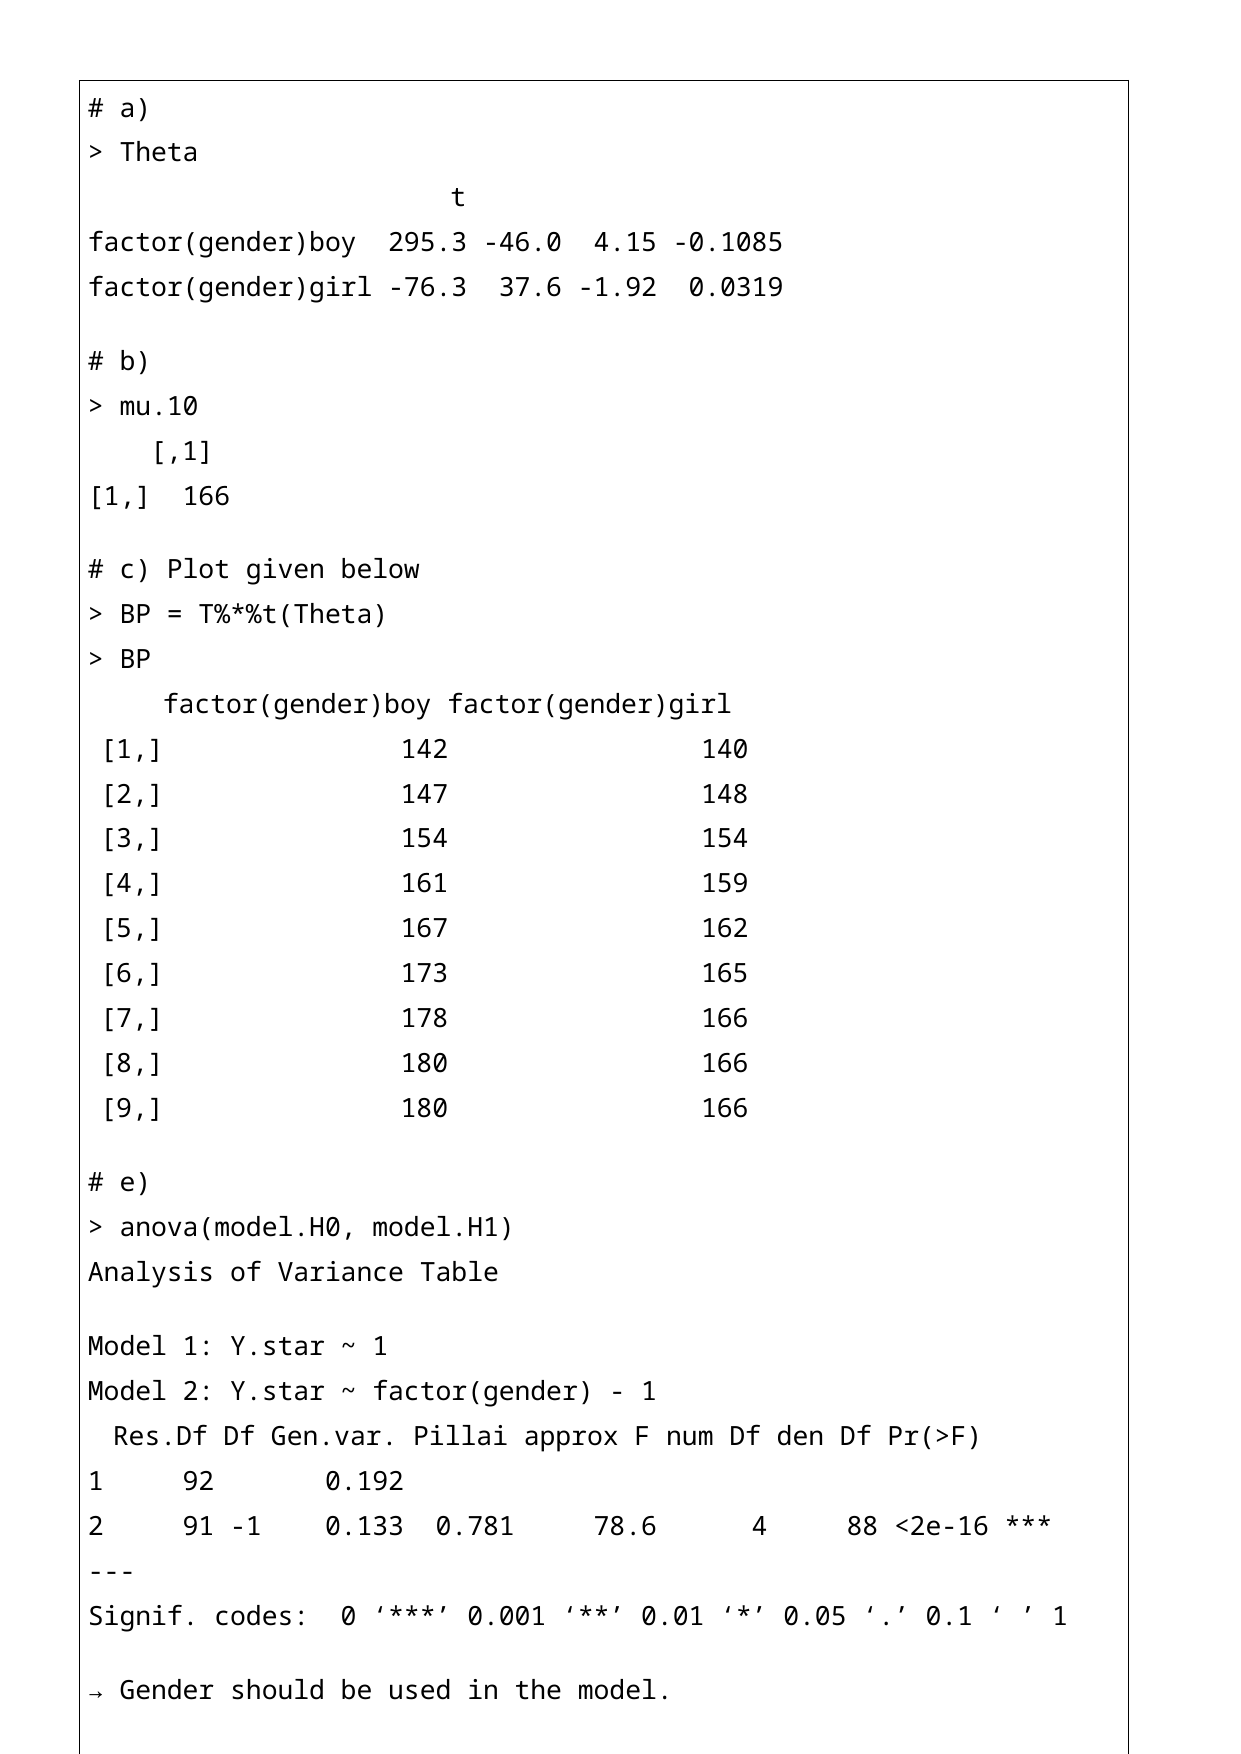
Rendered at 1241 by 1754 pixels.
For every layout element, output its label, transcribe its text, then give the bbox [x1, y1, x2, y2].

text [7,] 178 166 [88, 999, 1119, 1035]
text > BP = T%*%t(Theta) [88, 595, 1119, 631]
text # e) [88, 1163, 1119, 1199]
text > BP [88, 640, 1119, 676]
text > anova(model.H0, model.H1) [88, 1208, 1119, 1244]
text [5,] 167 162 [88, 909, 1119, 945]
text [,1] [88, 432, 1119, 468]
text # a) [88, 89, 1119, 125]
text factor(gender)boy factor(gender)girl [88, 685, 1119, 721]
text factor(gender)boy 295.3 -46.0 4.15 -0.1085 [88, 223, 1119, 259]
text [4,] 161 159 [88, 864, 1119, 901]
text Res.Df Df Gen.var. Pillai approx F num Df den Df Pr(>F) [88, 1417, 1119, 1453]
text [8,] 180 166 [88, 1044, 1119, 1080]
text 1 92 0.192 [88, 1462, 1119, 1498]
text → Gender should be used in the model. [88, 1671, 1119, 1707]
text Model 2: Y.star ~ factor(gender) - 1 [88, 1372, 1119, 1408]
text --- [88, 1552, 1119, 1588]
text Signif. codes: 0 ‘***’ 0.001 ‘**’ 0.01 ‘*’ 0.05 ‘.’ 0.1 ‘ ’ 1 [88, 1597, 1119, 1633]
text > Theta [88, 134, 1119, 169]
text [6,] 173 165 [88, 954, 1119, 990]
text 2 91 -1 0.133 0.781 78.6 4 88 <2e-16 *** [88, 1507, 1119, 1543]
text [2,] 147 148 [88, 775, 1119, 811]
text [1,] 142 140 [88, 730, 1119, 766]
text Analysis of Variance Table [88, 1253, 1119, 1289]
text # b) [88, 342, 1119, 378]
text factor(gender)girl -76.3 37.6 -1.92 0.0319 [88, 268, 1119, 304]
text [3,] 154 154 [88, 820, 1119, 856]
text # c) Plot given below [88, 550, 1119, 586]
text > mu.10 [88, 387, 1119, 423]
text t [88, 178, 1119, 214]
text [9,] 180 166 [88, 1089, 1119, 1125]
text [1,] 166 [88, 477, 1119, 513]
text Model 1: Y.star ~ 1 [88, 1328, 1119, 1363]
